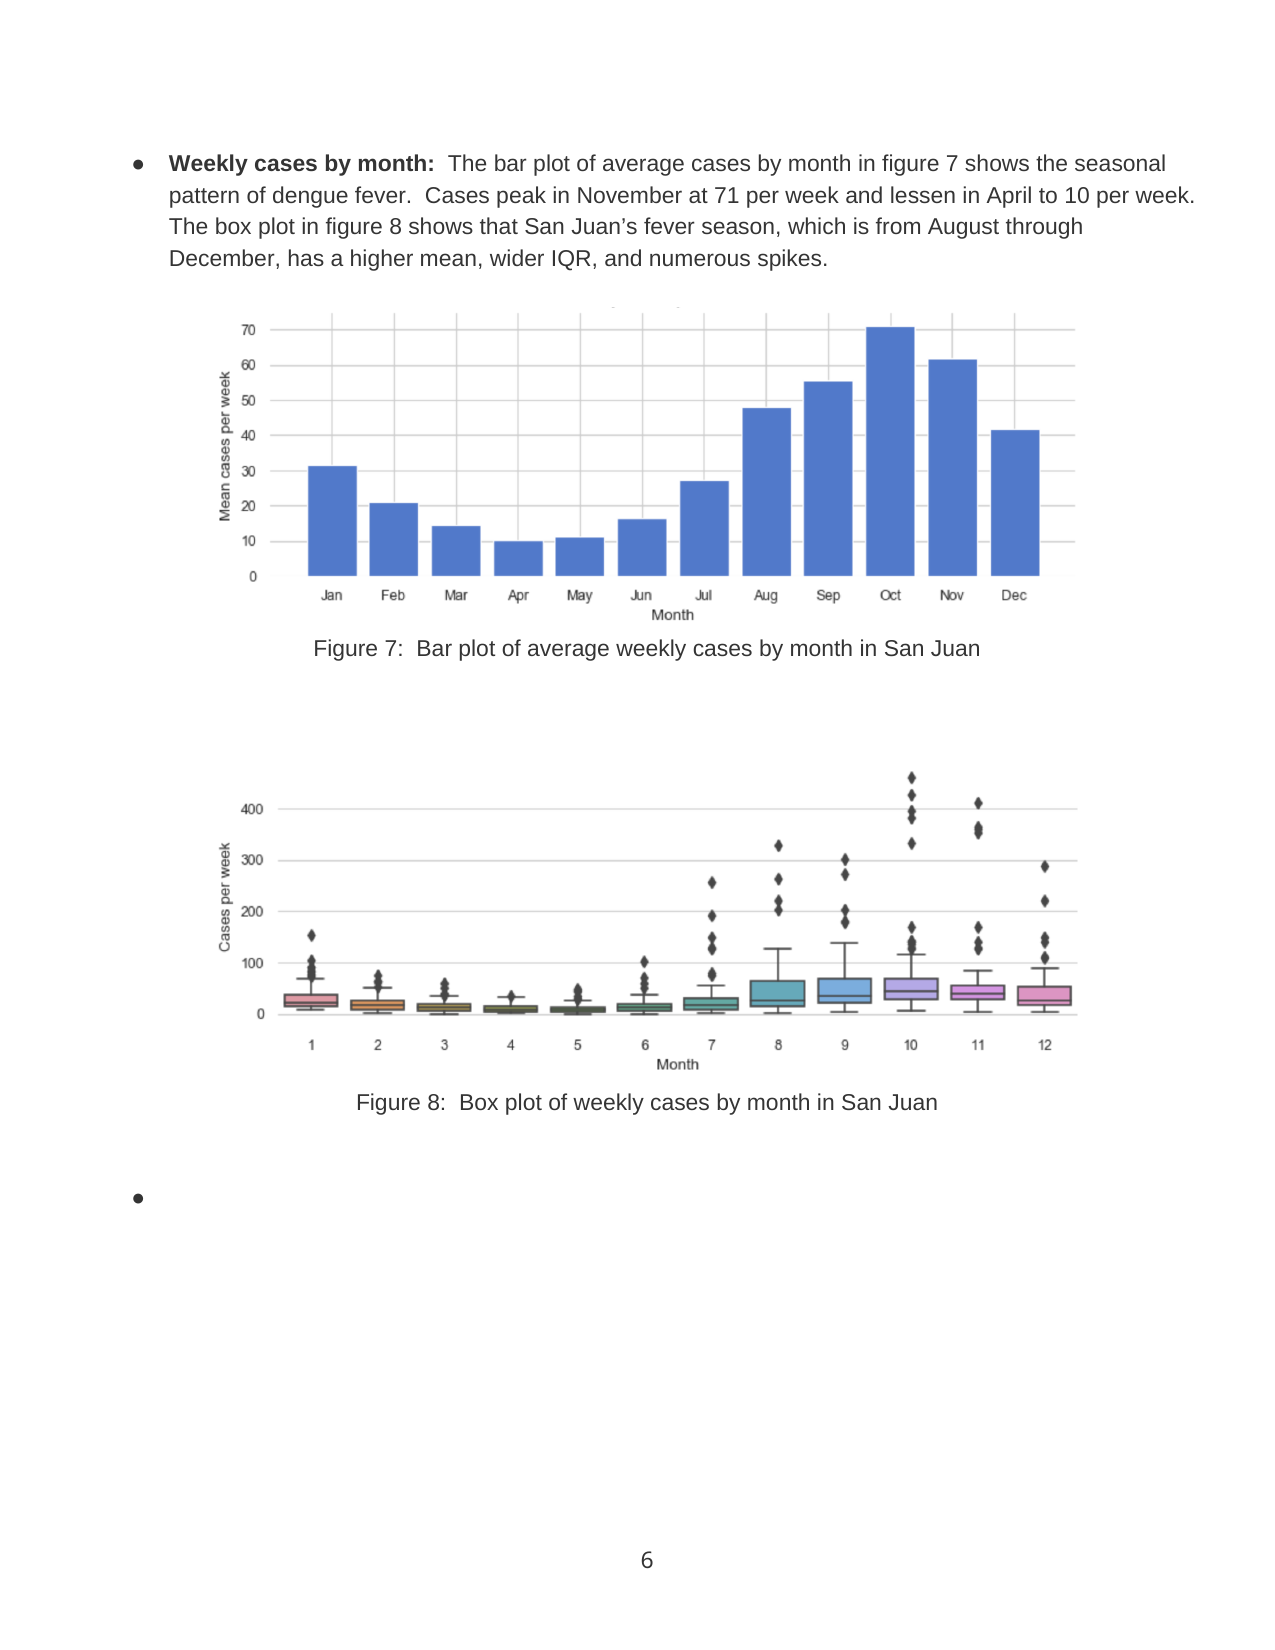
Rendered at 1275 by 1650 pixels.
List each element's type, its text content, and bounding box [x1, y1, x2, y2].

text Figure 7: Bar plot of average weekly cases by month in San Juan [94, 635, 1200, 662]
text Figure 8: Box plot of weekly cases by month in San Juan [94, 1089, 1200, 1116]
picture [204, 307, 1090, 630]
picture [204, 761, 1090, 1083]
list Weekly cases by month: The bar plot of average cases by month in figure 7 shows the seasonal pattern of dengue fever. Cases peak in November at 71 per week and lessen in April to 10 per week. The box plot in figure 8 shows that San Juan’s fever season, which is from August through December, has a higher mean, wider IQR, and numerous spikes. [131, 150, 1200, 271]
